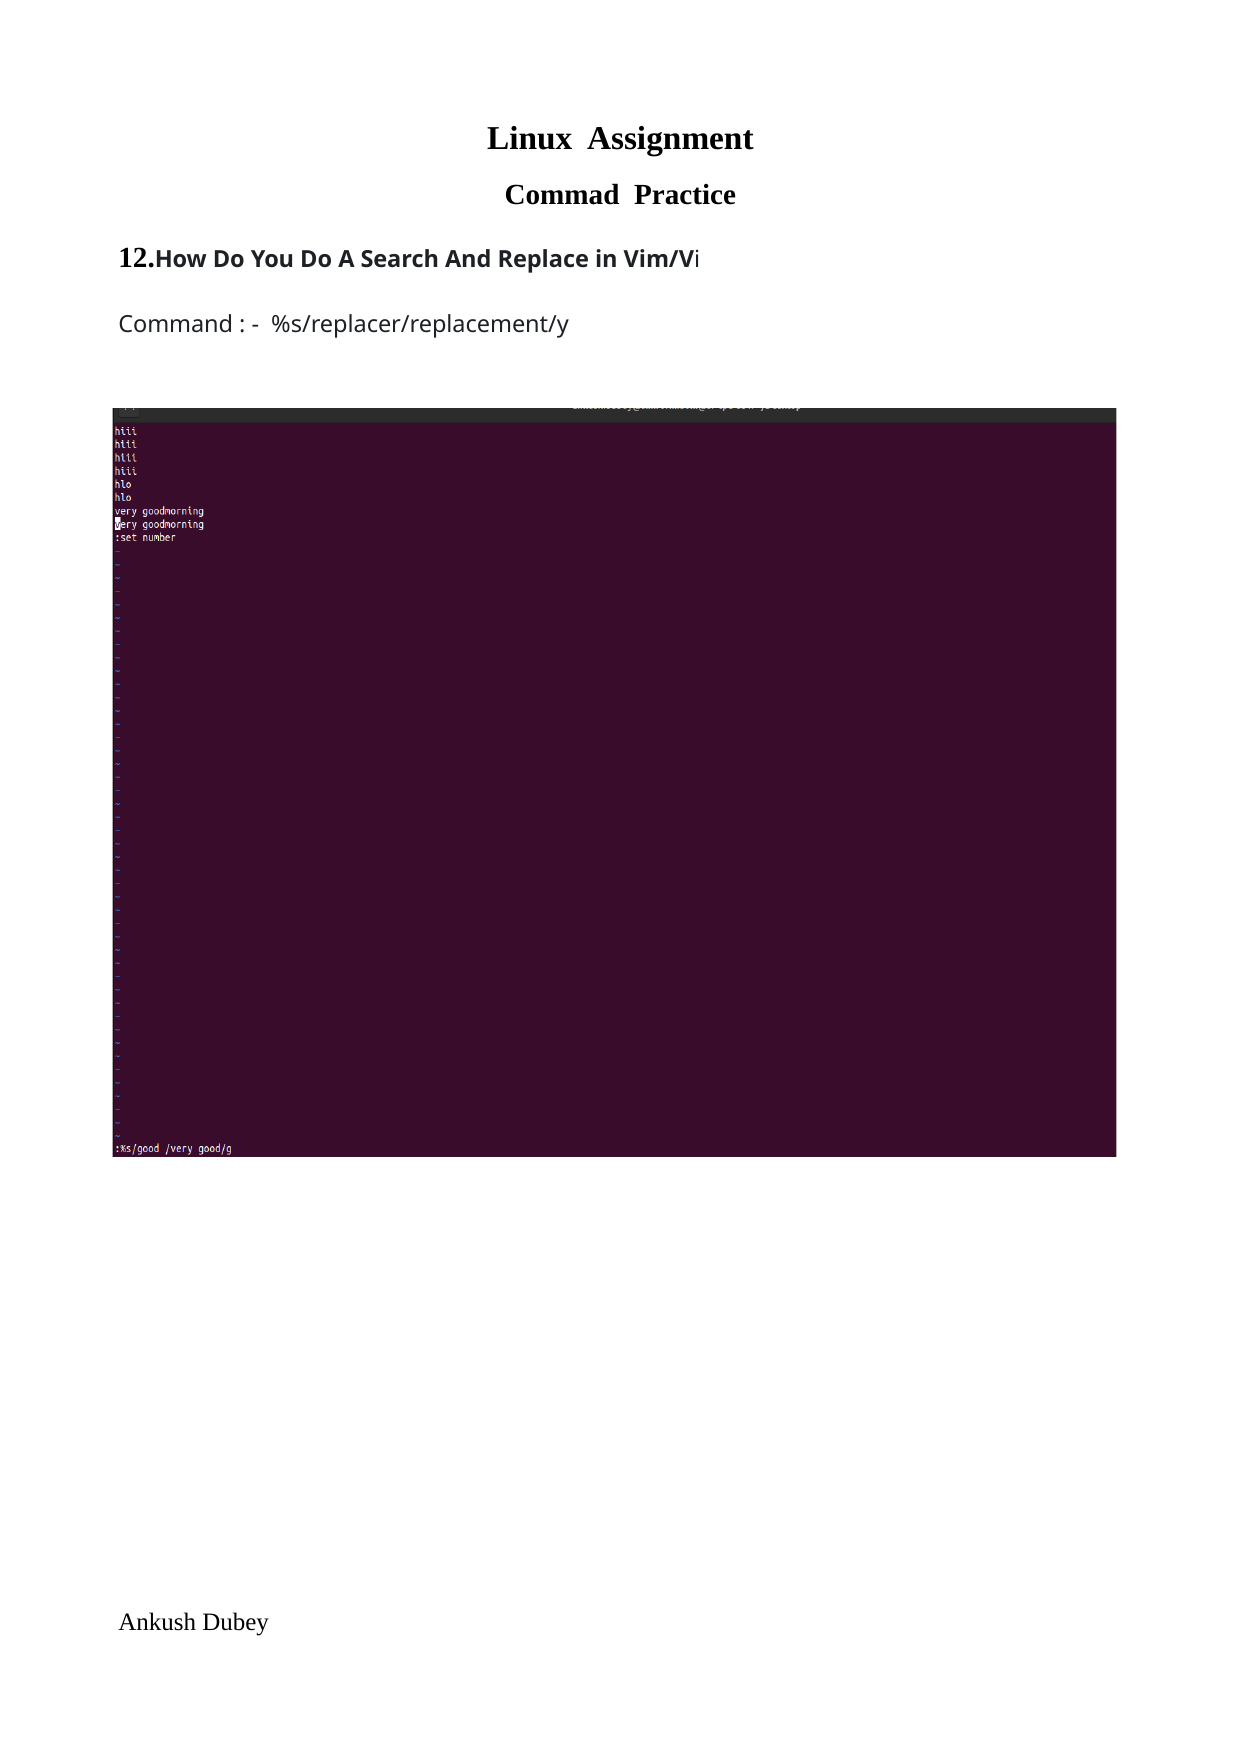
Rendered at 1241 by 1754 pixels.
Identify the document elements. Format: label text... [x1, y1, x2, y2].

text 12.How Do You Do A Search And Replace in Vim/Vi [118, 240, 1122, 274]
text Command : - %s/replacer/replacement/y [118, 307, 1122, 339]
picture [112, 408, 1117, 1157]
